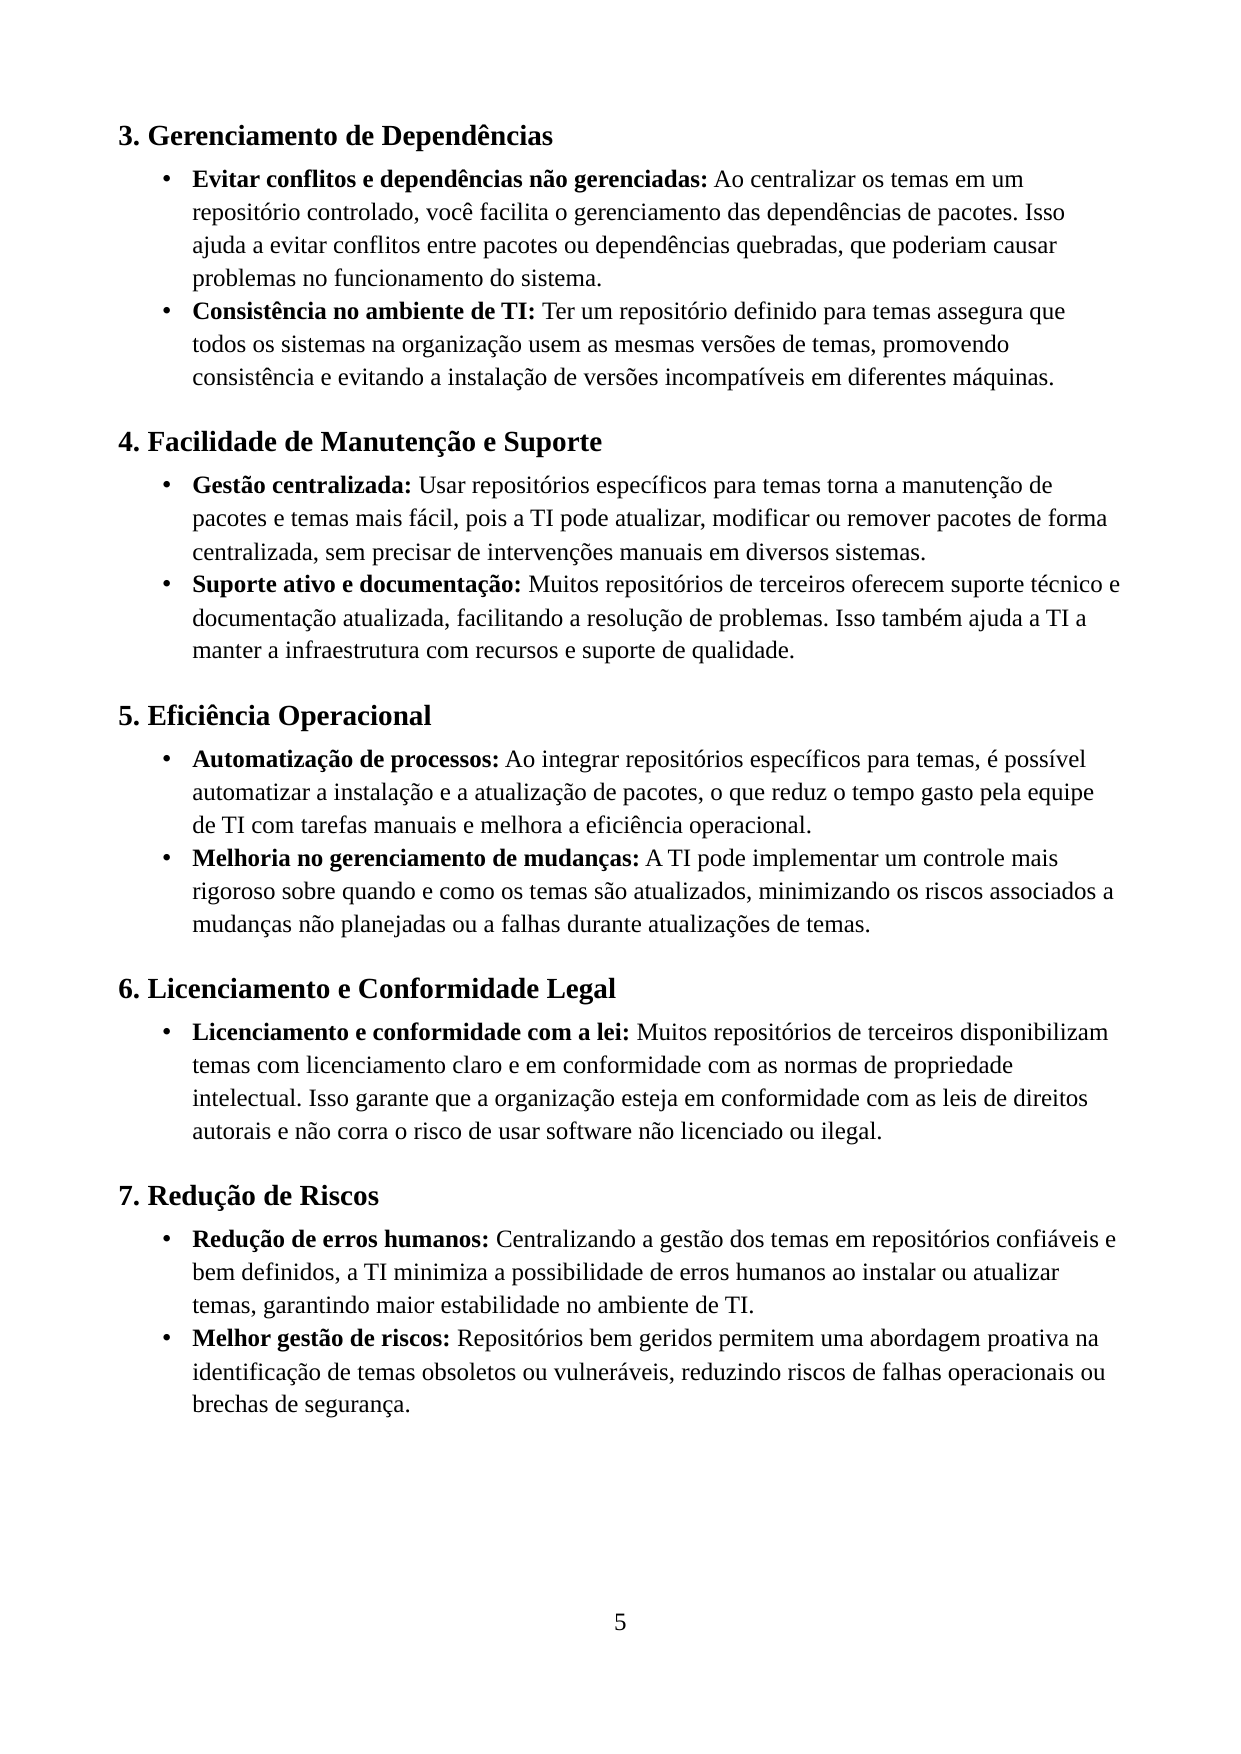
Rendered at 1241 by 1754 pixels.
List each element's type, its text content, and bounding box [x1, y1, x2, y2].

list Gestão centralizada: Usar repositórios específicos para temas torna a manutenção de pacotes e temas mais fácil, pois a TI pode atualizar, modificar ou remover pacotes de forma centralizada, sem precisar de intervenções manuais em diversos sistemas. [162, 471, 1122, 565]
list Automatização de processos: Ao integrar repositórios específicos para temas, é possível automatizar a instalação e a atualização de pacotes, o que reduz o tempo gasto pela equipe de TI com tarefas manuais e melhora a eficiência operacional. [162, 744, 1122, 839]
list Suporte ativo e documentação: Muitos repositórios de terceiros oferecem suporte técnico e documentação atualizada, facilitando a resolução de problemas. Isso também ajuda a TI a manter a infraestrutura com recursos e suporte de qualidade. [162, 569, 1122, 664]
list Consistência no ambiente de TI: Ter um repositório definido para temas assegura que todos os sistemas na organização usem as mesmas versões de temas, promovendo consistência e evitando a instalação de versões incompatíveis em diferentes máquinas. [162, 296, 1122, 391]
subtitle 3. Gerenciamento de Dependências [118, 118, 1122, 152]
list Evitar conflitos e dependências não gerenciadas: Ao centralizar os temas em um repositório controlado, você facilita o gerenciamento das dependências de pacotes. Isso ajuda a evitar conflitos entre pacotes ou dependências quebradas, que poderiam causar problemas no funcionamento do sistema. [162, 164, 1122, 292]
list Licenciamento e conformidade com a lei: Muitos repositórios de terceiros disponibilizam temas com licenciamento claro e em conformidade com as normas de propriedade intelectual. Isso garante que a organização esteja em conformidade com as leis de direitos autorais e não corra o risco de usar software não licenciado ou ilegal. [162, 1017, 1122, 1145]
subtitle 6. Licenciamento e Conformidade Legal [118, 971, 1122, 1005]
subtitle 4. Facilidade de Manutenção e Suporte [118, 424, 1122, 458]
subtitle 7. Redução de Riscos [118, 1178, 1122, 1212]
list Melhor gestão de riscos: Repositórios bem geridos permitem uma abordagem proativa na identificação de temas obsoletos ou vulneráveis, reduzindo riscos de falhas operacionais ou brechas de segurança. [162, 1323, 1122, 1418]
list Melhoria no gerenciamento de mudanças: A TI pode implementar um controle mais rigoroso sobre quando e como os temas são atualizados, minimizando os riscos associados a mudanças não planejadas ou a falhas durante atualizações de temas. [162, 843, 1122, 938]
subtitle 5. Eficiência Operacional [118, 698, 1122, 731]
list Redução de erros humanos: Centralizando a gestão dos temas em repositórios confiáveis e bem definidos, a TI minimiza a possibilidade de erros humanos ao instalar ou atualizar temas, garantindo maior estabilidade no ambiente de TI. [162, 1224, 1122, 1319]
